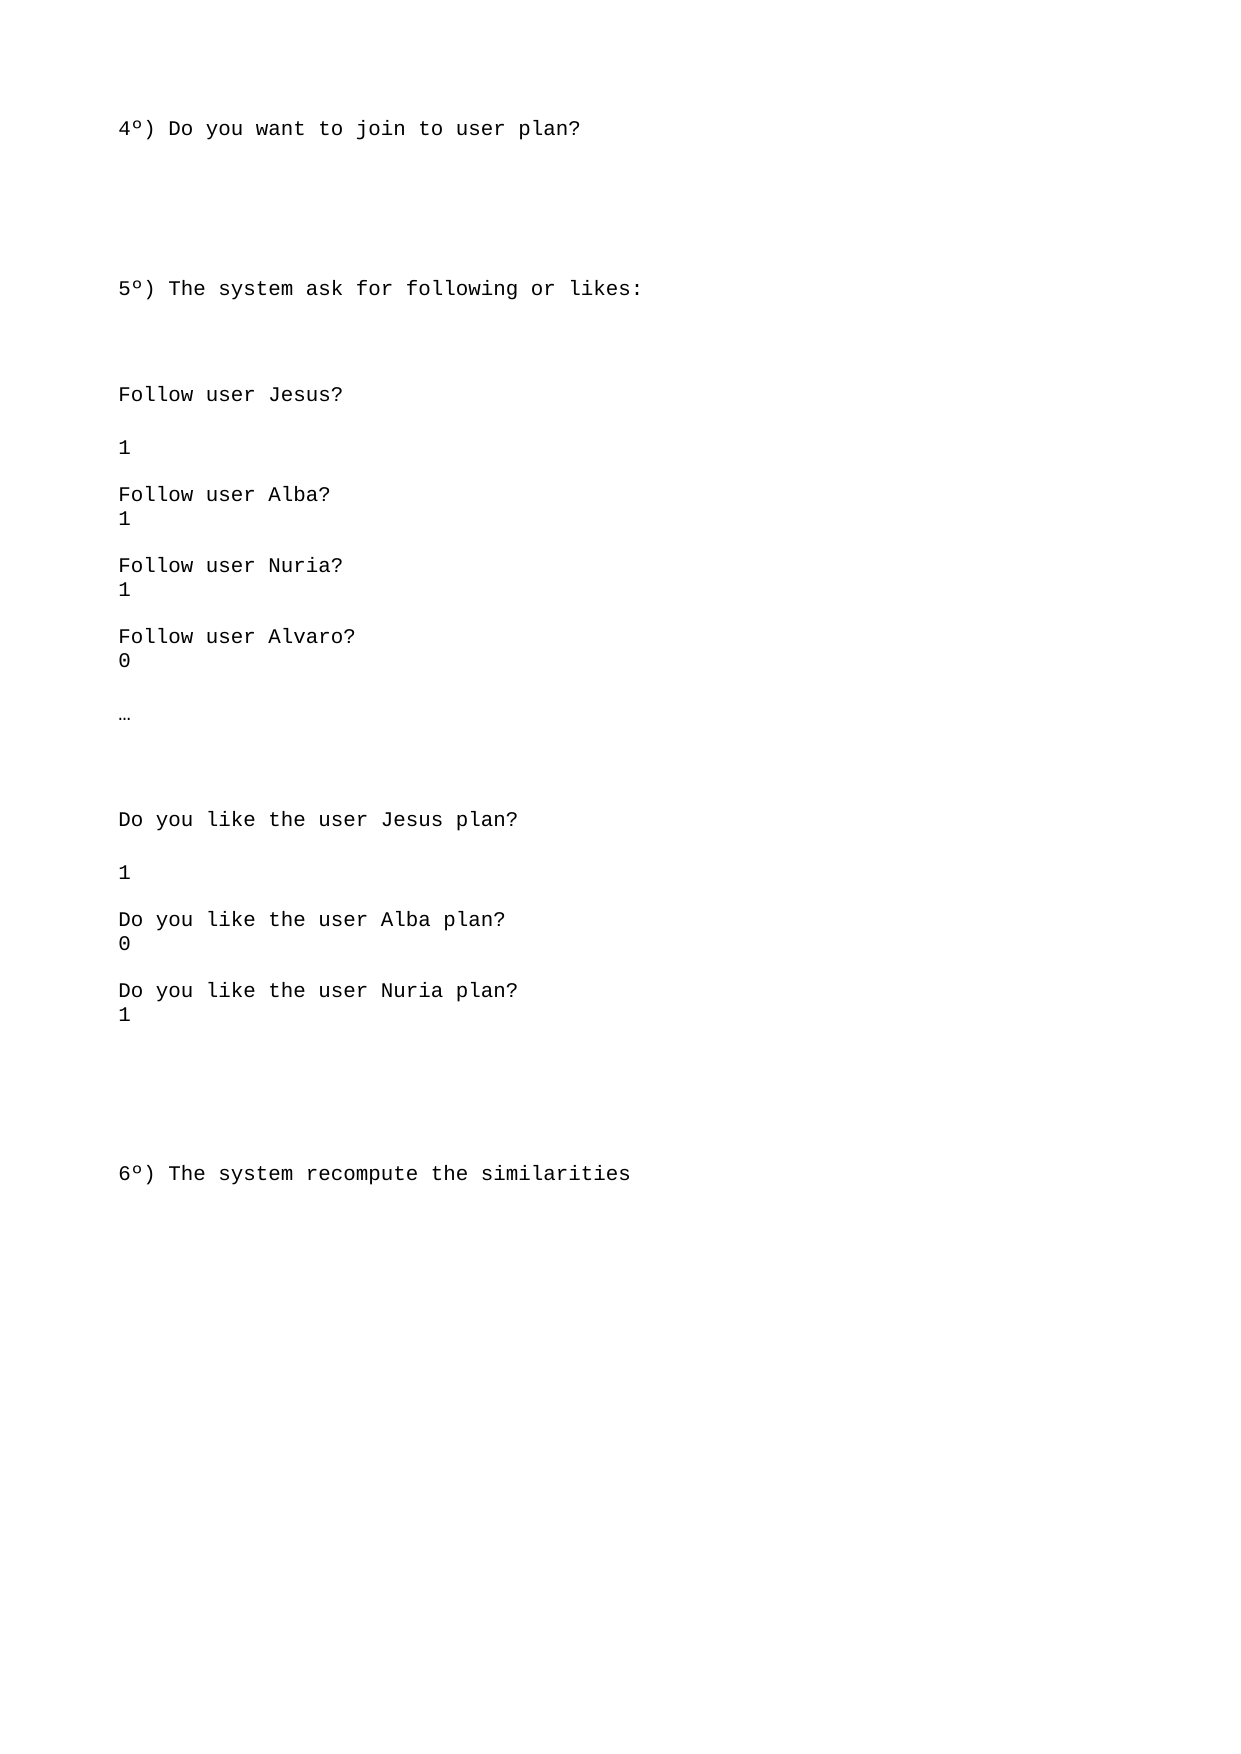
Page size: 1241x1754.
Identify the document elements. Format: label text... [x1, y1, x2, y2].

text Do you like the user Jesus plan? [118, 809, 1122, 833]
text 0 [118, 933, 1122, 957]
text 5º) The system ask for following or likes: [118, 277, 1122, 301]
text … [118, 703, 1122, 726]
text 1 [118, 862, 1122, 886]
text 0 [118, 650, 1122, 673]
text Follow user Nuria? [118, 555, 1122, 579]
text Follow user Alvaro? [118, 626, 1122, 650]
text 1 [118, 1004, 1122, 1028]
text Do you like the user Alba plan? [118, 909, 1122, 933]
text 1 [118, 437, 1122, 461]
text 1 [118, 579, 1122, 602]
text 4º) Do you want to join to user plan? [118, 118, 1122, 142]
text Follow user Alba? [118, 484, 1122, 508]
text Do you like the user Nuria plan? [118, 980, 1122, 1004]
text 6º) The system recompute the similarities [118, 1163, 1122, 1187]
text Follow user Jesus? [118, 384, 1122, 407]
text 1 [118, 508, 1122, 531]
